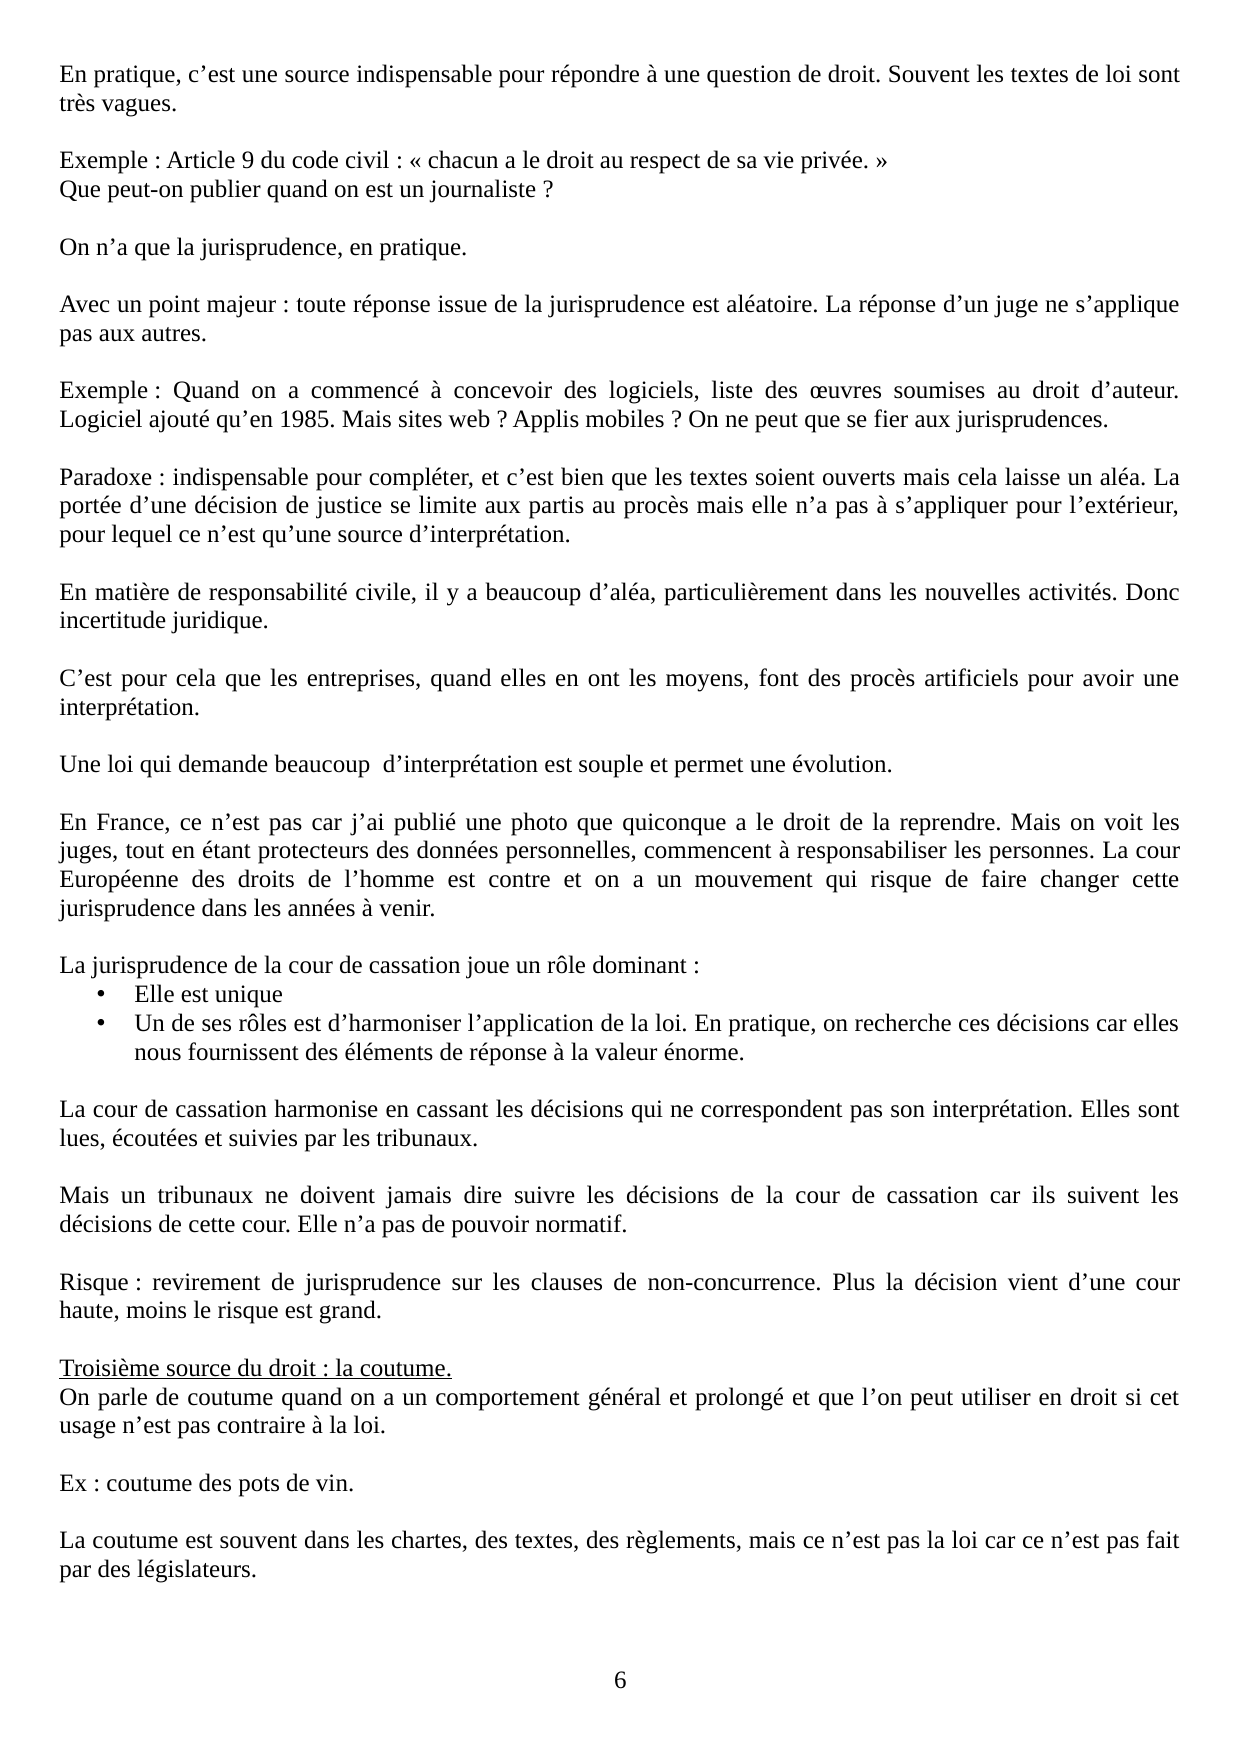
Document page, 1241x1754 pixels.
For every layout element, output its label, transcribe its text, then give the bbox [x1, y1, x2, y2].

text Paradoxe : indispensable pour compléter, et c’est bien que les textes soient ouverts mais cela laisse un aléa. La portée d’une décision de justice se limite aux partis au procès mais elle n’a pas à s’appliquer pour l’extérieur, pour lequel ce n’est qu’une source d’interprétation. [59, 462, 1181, 548]
text La jurisprudence de la cour de cassation joue un rôle dominant : [59, 950, 1181, 979]
list Elle est unique [97, 979, 1181, 1008]
text On n’a que la jurisprudence, en pratique. [59, 232, 1181, 260]
text Avec un point majeur : toute réponse issue de la jurisprudence est aléatoire. La réponse d’un juge ne s’applique pas aux autres. [59, 289, 1181, 347]
text La coutume est souvent dans les chartes, des textes, des règlements, mais ce n’est pas la loi car ce n’est pas fait par des législateurs. [59, 1525, 1181, 1583]
text En pratique, c’est une source indispensable pour répondre à une question de droit. Souvent les textes de loi sont très vagues. [59, 59, 1181, 117]
text Que peut-on publier quand on est un journaliste ? [59, 174, 1181, 203]
text Troisième source du droit : la coutume. [59, 1353, 1181, 1382]
text On parle de coutume quand on a un comportement général et prolongé et que l’on peut utiliser en droit si cet usage n’est pas contraire à la loi. [59, 1382, 1181, 1439]
text Exemple : Article 9 du code civil : « chacun a le droit au respect de sa vie privée. » [59, 145, 1181, 174]
text En France, ce n’est pas car j’ai publié une photo que quiconque a le droit de la reprendre. Mais on voit les juges, tout en étant protecteurs des données personnelles, commencent à responsabiliser les personnes. La cour Européenne des droits de l’homme est contre et on a un mouvement qui risque de faire changer cette jurisprudence dans les années à venir. [59, 807, 1181, 922]
text Ex : coutume des pots de vin. [59, 1468, 1181, 1497]
text Mais un tribunaux ne doivent jamais dire suivre les décisions de la cour de cassation car ils suivent les décisions de cette cour. Elle n’a pas de pouvoir normatif. [59, 1180, 1181, 1238]
text C’est pour cela que les entreprises, quand elles en ont les moyens, font des procès artificiels pour avoir une interprétation. [59, 663, 1181, 720]
text Risque : revirement de jurisprudence sur les clauses de non-concurrence. Plus la décision vient d’une cour haute, moins le risque est grand. [59, 1267, 1181, 1324]
list Un de ses rôles est d’harmoniser l’application de la loi. En pratique, on recherche ces décisions car elles nous fournissent des éléments de réponse à la valeur énorme. [97, 1008, 1181, 1065]
text En matière de responsabilité civile, il y a beaucoup d’aléa, particulièrement dans les nouvelles activités. Donc incertitude juridique. [59, 577, 1181, 634]
text Exemple : Quand on a commencé à concevoir des logiciels, liste des œuvres soumises au droit d’auteur. Logiciel ajouté qu’en 1985. Mais sites web ? Applis mobiles ? On ne peut que se fier aux jurisprudences. [59, 375, 1181, 433]
text La cour de cassation harmonise en cassant les décisions qui ne correspondent pas son interprétation. Elles sont lues, écoutées et suivies par les tribunaux. [59, 1094, 1181, 1152]
text Une loi qui demande beaucoup d’interprétation est souple et permet une évolution. [59, 749, 1181, 778]
